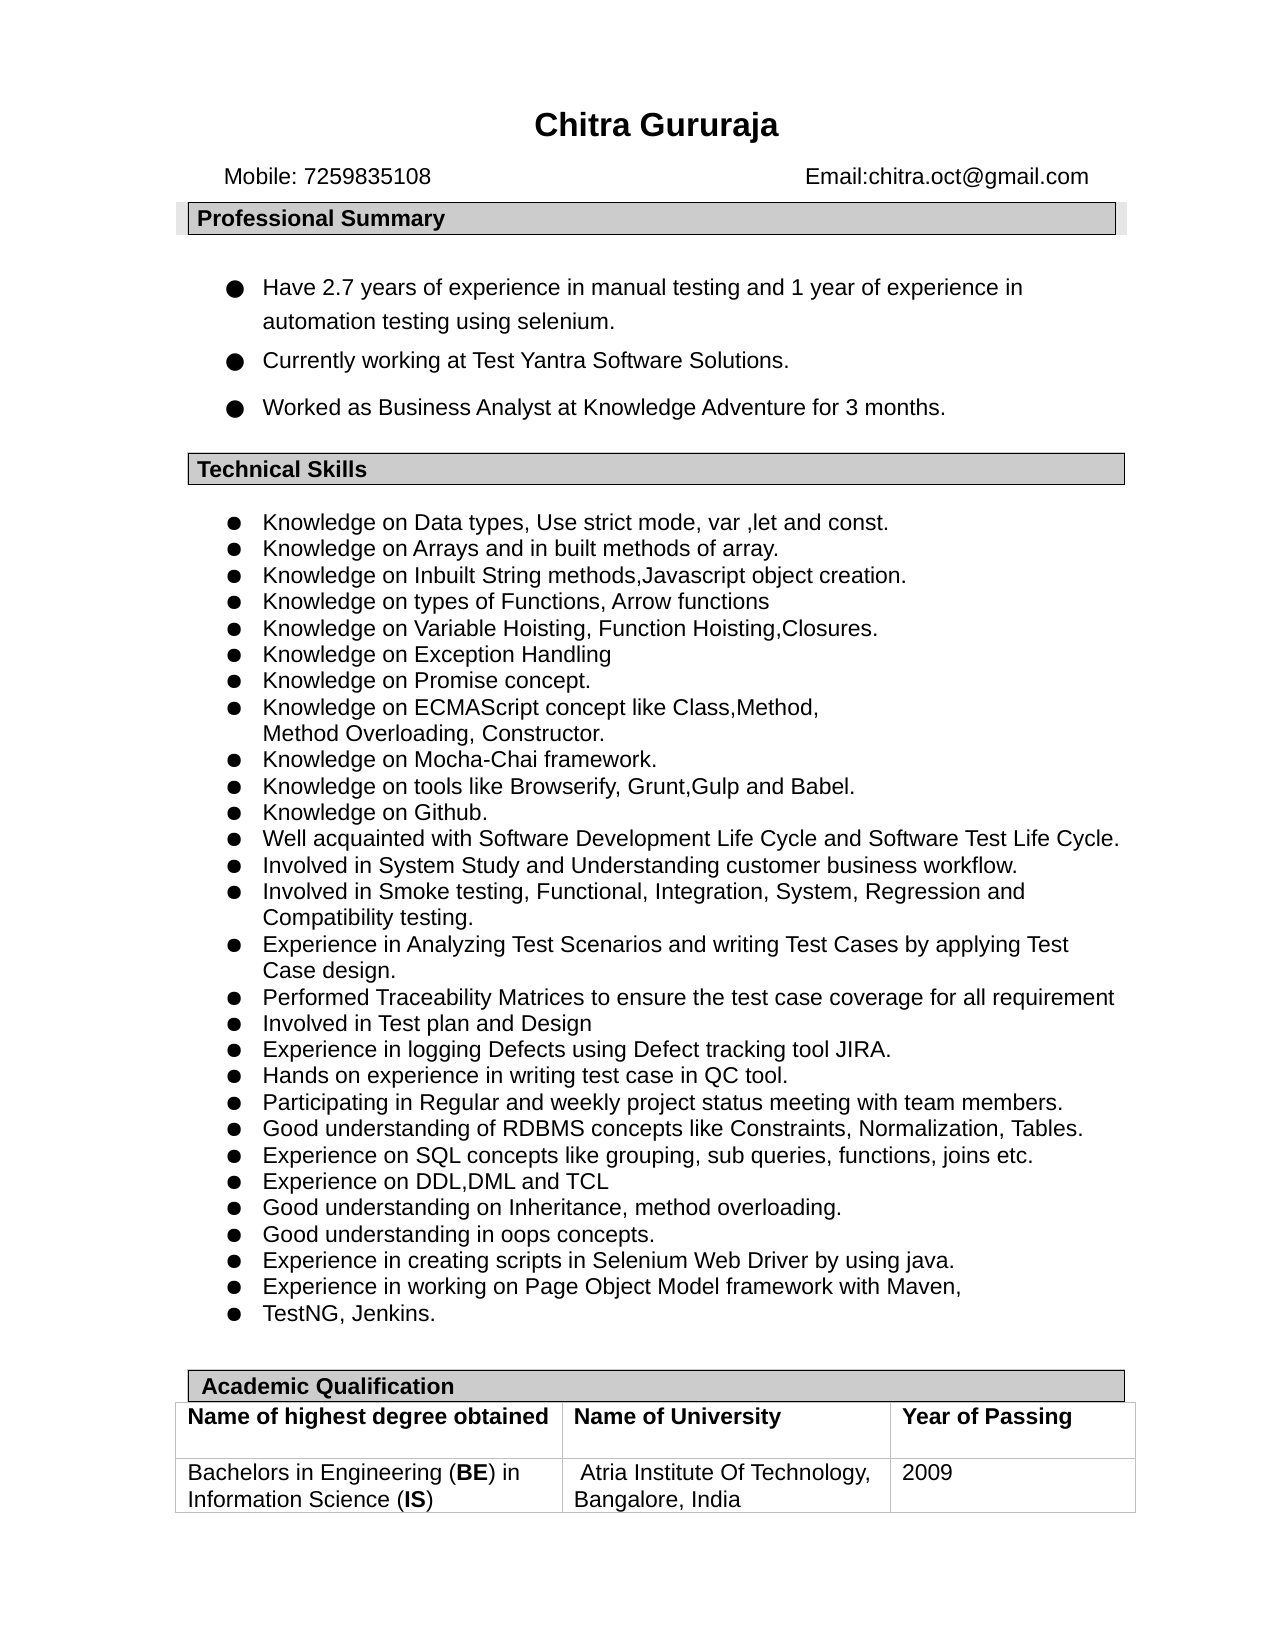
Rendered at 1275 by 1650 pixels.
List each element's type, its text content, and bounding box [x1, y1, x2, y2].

list Experience on DDL,DML and TCL [225, 1168, 1125, 1194]
list Performed Traceability Matrices to ensure the test case coverage for all requirement [225, 983, 1125, 1010]
list Knowledge on Promise concept. [225, 667, 1125, 693]
table_cell 2009 [891, 1459, 1135, 1512]
table_header Year of Passing [891, 1403, 1135, 1458]
list Knowledge on Mocha-Chai framework. [225, 746, 1125, 773]
list Involved in System Study and Understanding customer business workflow. [225, 852, 1125, 878]
list Experience in Analyzing Test Scenarios and writing Test Cases by applying Test Case design. [225, 931, 1125, 983]
list Involved in Test plan and Design [225, 1010, 1125, 1036]
title Chitra Gururaja [187, 105, 1125, 143]
list Method Overloading, Constructor. [225, 720, 1125, 746]
list Knowledge on Github. [225, 799, 1125, 825]
list Currently working at Test Yantra Software Solutions. [225, 334, 1114, 381]
list Participating in Regular and weekly project status meeting with team members. [225, 1089, 1125, 1115]
list Knowledge on Variable Hoisting, Function Hoisting,Closures. [225, 614, 1125, 641]
list Knowledge on Exception Handling [225, 641, 1125, 667]
list Experience in logging Defects using Defect tracking tool JIRA. [225, 1036, 1125, 1062]
list Well acquainted with Software Development Life Cycle and Software Test Life Cycle. [225, 825, 1125, 852]
list Knowledge on Arrays and in built methods of array. [225, 535, 1125, 562]
list Experience on SQL concepts like grouping, sub queries, functions, joins etc. [225, 1142, 1125, 1168]
list Worked as Business Analyst at Knowledge Adventure for 3 months. [225, 381, 1114, 428]
list Hands on experience in writing test case in QC tool. [225, 1062, 1125, 1089]
title Mobile: 7259835108 Email:chitra.oct@gmail.com [187, 163, 1125, 189]
list Have 2.7 years of experience in manual testing and 1 year of experience in automation testing using selenium. [225, 261, 1114, 334]
list Knowledge on types of Functions, Arrow functions [225, 588, 1125, 614]
table_cell Atria Institute Of Technology, Bangalore, India [563, 1459, 890, 1512]
table_header Name of highest degree obtained [176, 1403, 562, 1458]
list Involved in Smoke testing, Functional, Integration, System, Regression and Compatibility testing. [225, 878, 1125, 931]
list Good understanding on Inheritance, method overloading. [225, 1194, 1125, 1221]
list Knowledge on tools like Browserify, Grunt,Gulp and Babel. [225, 773, 1125, 799]
list Knowledge on Data types, Use strict mode, var ,let and const. [225, 509, 1125, 535]
list Good understanding in oops concepts. [225, 1221, 1125, 1247]
list Good understanding of RDBMS concepts like Constraints, Normalization, Tables. [225, 1115, 1125, 1142]
table_header Name of University [563, 1403, 890, 1458]
list Knowledge on Inbuilt String methods,Javascript object creation. [225, 562, 1125, 588]
list Experience in working on Page Object Model framework with Maven, [225, 1273, 1125, 1300]
list Experience in creating scripts in Selenium Web Driver by using java. [225, 1247, 1125, 1273]
table_cell Bachelors in Engineering (BE) in Information Science (IS) [176, 1459, 562, 1512]
list Knowledge on ECMAScript concept like Class,Method, [225, 693, 1125, 720]
list TestNG, Jenkins. [225, 1300, 1125, 1326]
subtitle Academic Qualification [189, 1371, 1124, 1401]
subtitle Technical Skills [189, 454, 1124, 484]
